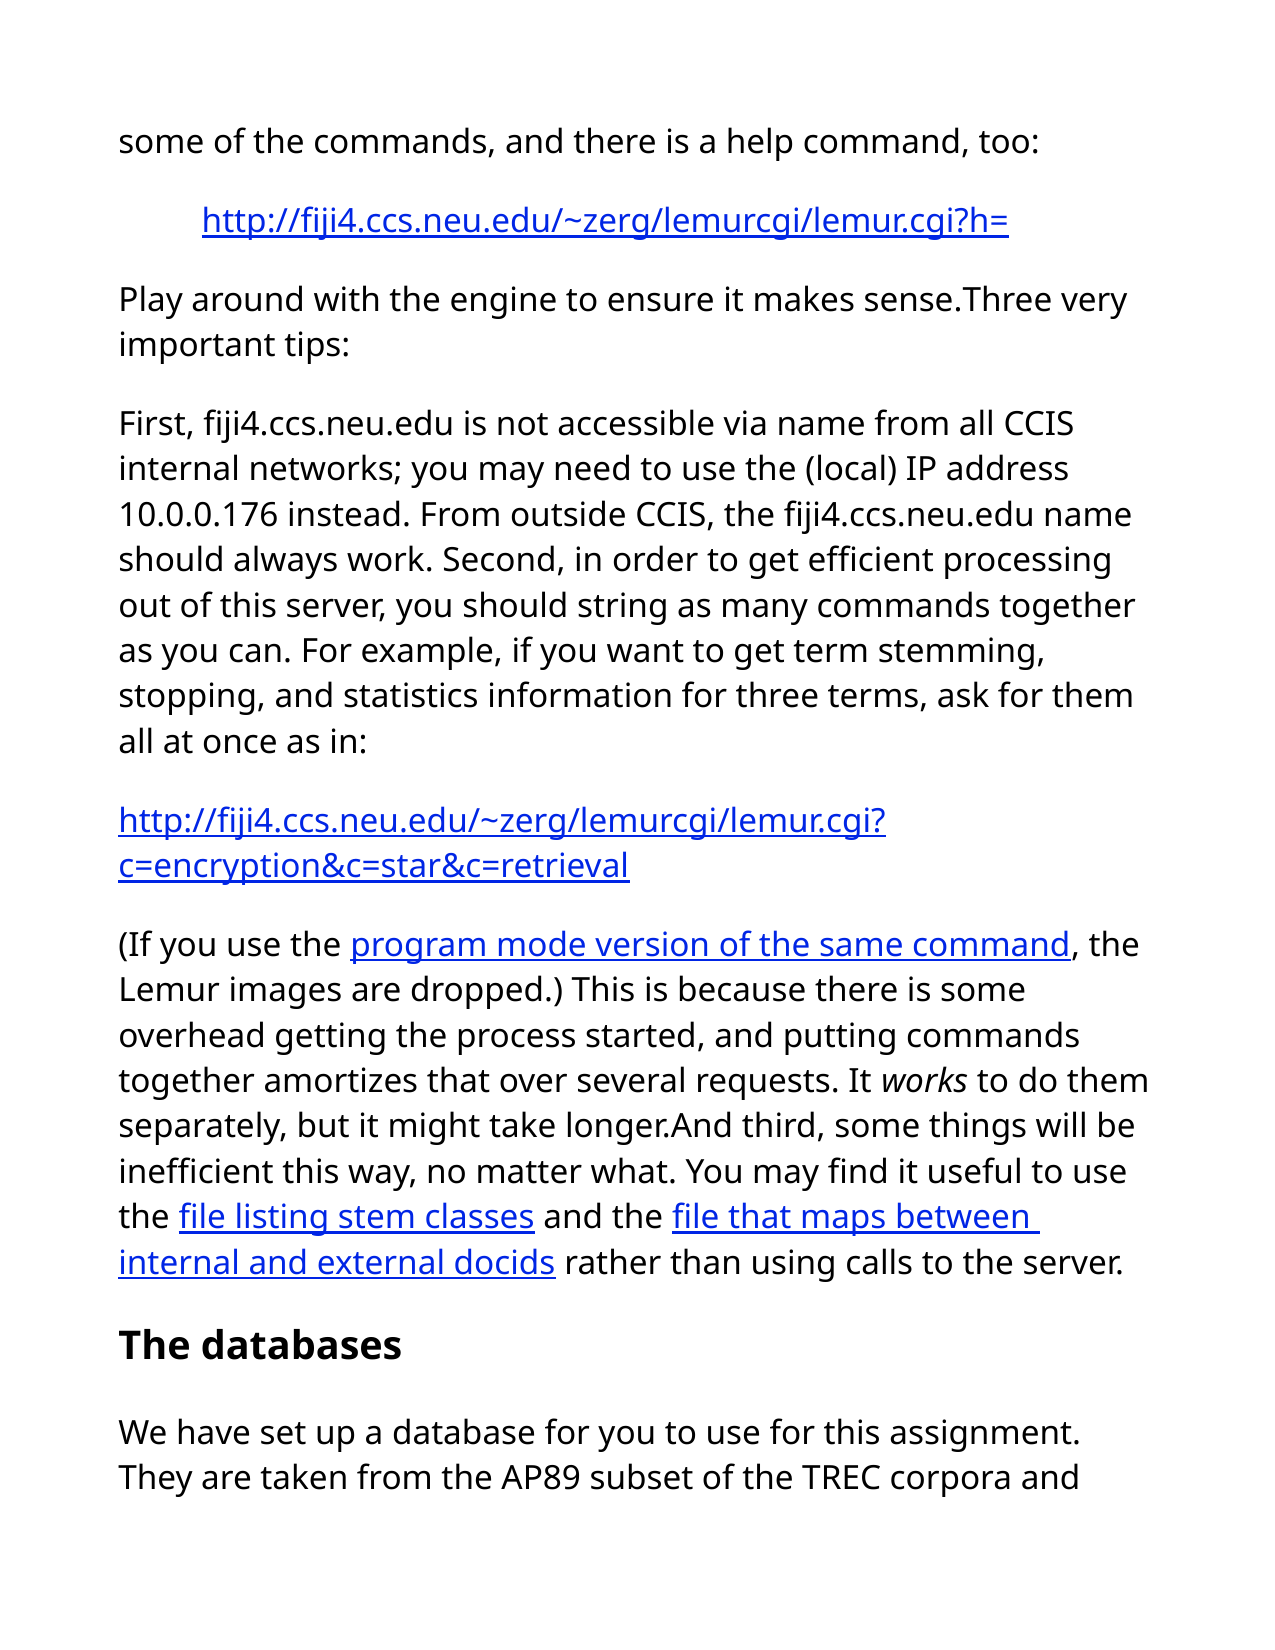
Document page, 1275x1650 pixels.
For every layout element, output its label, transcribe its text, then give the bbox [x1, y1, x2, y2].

text The databases [118, 1317, 1157, 1371]
text Play around with the engine to ensure it makes sense. Three very important tips: [118, 276, 1157, 366]
text http://fiji4.ccs.neu.edu/~zerg/lemurcgi/lemur.cgi?h= [201, 197, 1157, 242]
text some of the commands, and there is a help command, too: [118, 118, 1157, 163]
text We have set up a database for you to use for this assignment. They are taken from the AP89 subset of the TREC corpora and [118, 1409, 1157, 1499]
text First, fiji4.ccs.neu.edu is not accessible via name from all CCIS internal networks; you may need to use the (local) IP address 10.0.0.176 instead. From outside CCIS, the fiji4.ccs.neu.edu name should always work. Second, in order to get efficient processing out of this server, you should string as many commands together as you can. For example, if you want to get term stemming, stopping, and statistics information for three terms, ask for them all at once as in: [118, 400, 1157, 763]
text http://fiji4.ccs.neu.edu/~zerg/lemurcgi/lemur.cgi?c=encryption&c=star&c=retrieval [118, 796, 1157, 887]
text (If you use the program mode version of the same command, the Lemur images are dropped.) This is because there is some overhead getting the process started, and putting commands together amortizes that over several requests. It works to do them separately, but it might take longer. And third, some things will be inefficient this way, no matter what. You may find it useful to use the file listing stem classes and the file that maps between internal and external docids rather than using calls to the server. [118, 921, 1157, 1284]
